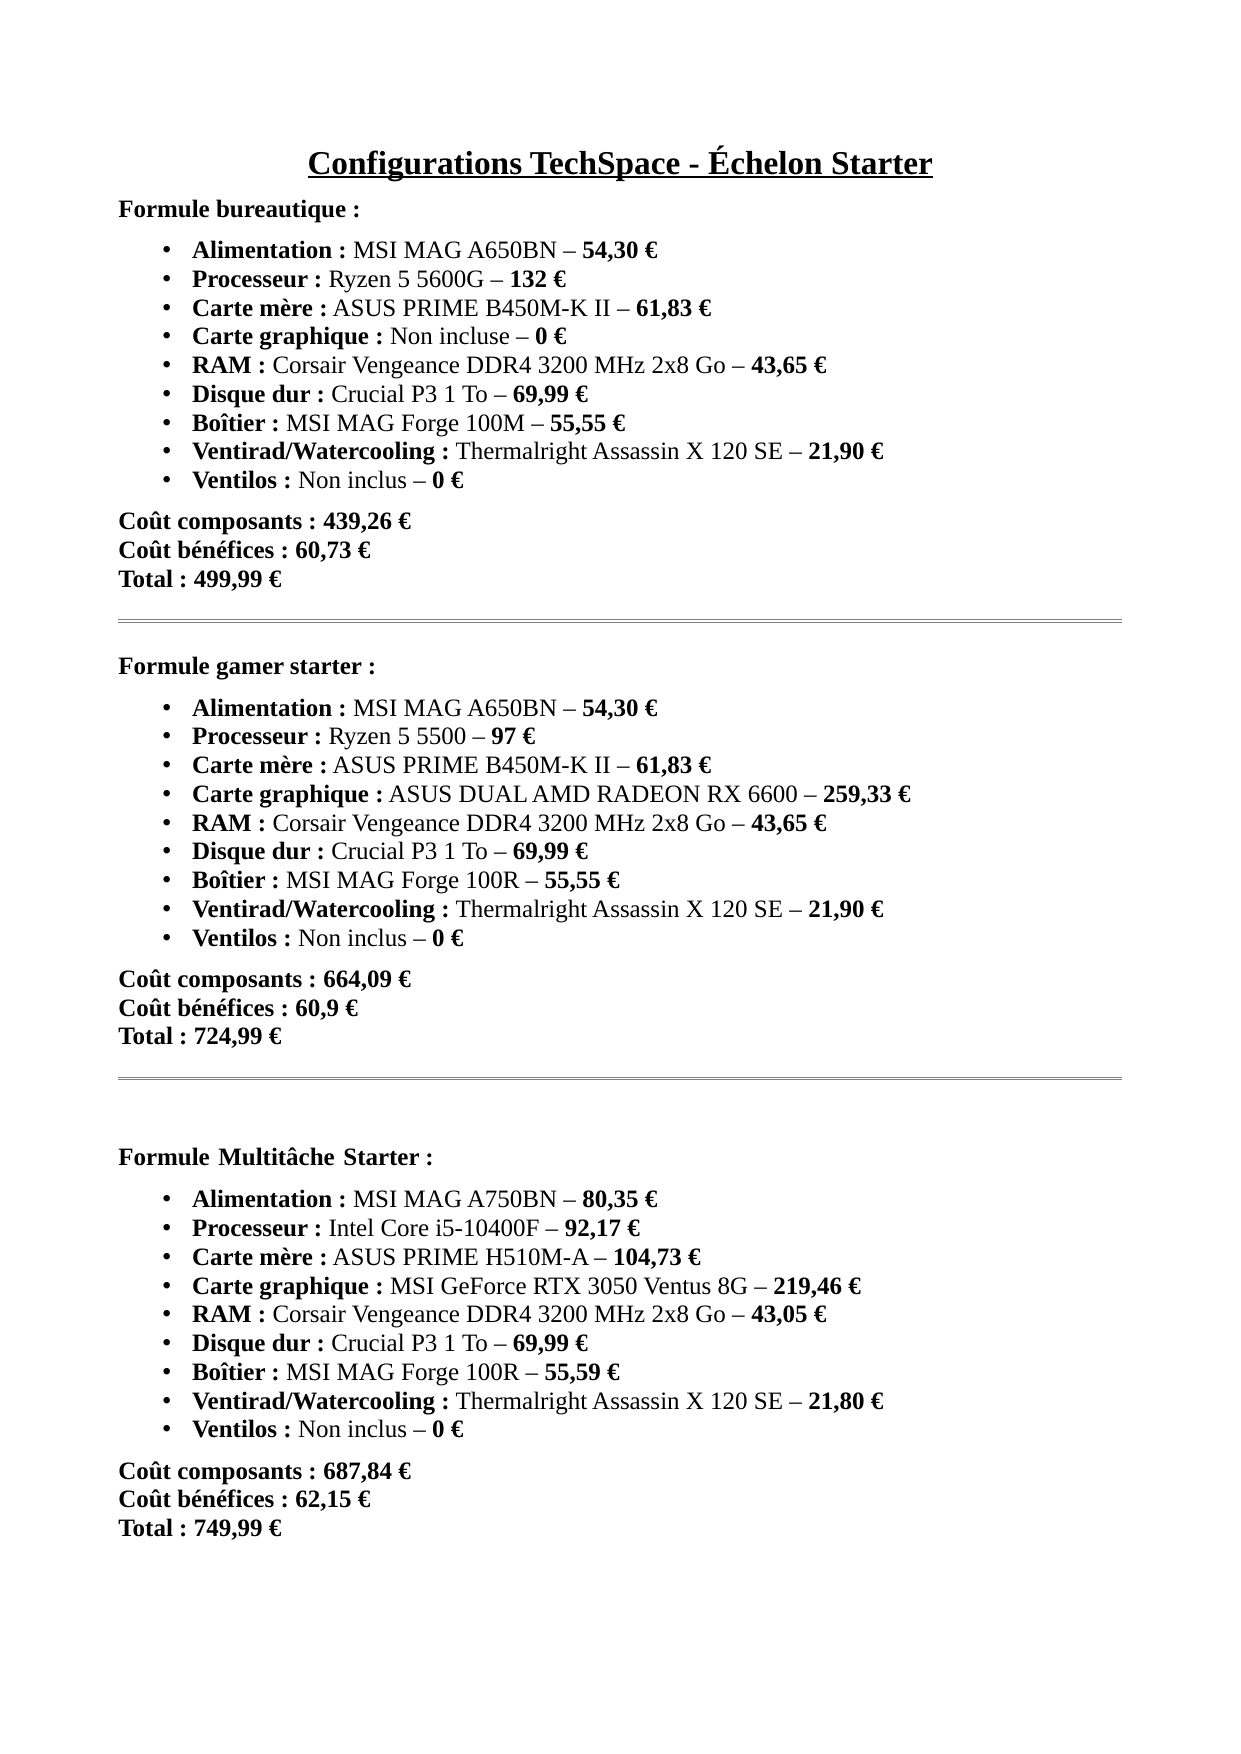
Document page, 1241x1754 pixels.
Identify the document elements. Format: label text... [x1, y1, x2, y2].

list Carte graphique : ASUS DUAL AMD RADEON RX 6600 – 259,33 € [162, 779, 1122, 808]
list Alimentation : MSI MAG A650BN – 54,30 € [162, 693, 1122, 721]
list Ventilos : Non inclus – 0 € [162, 465, 1122, 494]
list Boîtier : MSI MAG Forge 100R – 55,59 € [162, 1357, 1122, 1386]
list Ventilos : Non inclus – 0 € [162, 1414, 1122, 1443]
list Processeur : Ryzen 5 5600G – 132 € [162, 264, 1122, 293]
list Alimentation : MSI MAG A750BN – 80,35 € [162, 1184, 1122, 1213]
list Carte graphique : Non incluse – 0 € [162, 321, 1122, 350]
list Ventirad/Watercooling : Thermalright Assassin X 120 SE – 21,90 € [162, 894, 1122, 923]
list Disque dur : Crucial P3 1 To – 69,99 € [162, 379, 1122, 408]
list Alimentation : MSI MAG A650BN – 54,30 € [162, 235, 1122, 264]
list Ventilos : Non inclus – 0 € [162, 923, 1122, 951]
list Disque dur : Crucial P3 1 To – 69,99 € [162, 836, 1122, 865]
text Formule gamer starter : [118, 651, 1122, 680]
list Carte graphique : MSI GeForce RTX 3050 Ventus 8G – 219,46 € [162, 1271, 1122, 1299]
list Processeur : Ryzen 5 5500 – 97 € [162, 721, 1122, 750]
text Coût composants : 687,84 € Coût bénéfices : 62,15 € Total : 749,99 € [118, 1456, 1122, 1542]
text Coût composants : 664,09 € Coût bénéfices : 60,9 € Total : 724,99 € [118, 964, 1122, 1050]
list Carte mère : ASUS PRIME B450M-K II – 61,83 € [162, 293, 1122, 321]
list Boîtier : MSI MAG Forge 100M – 55,55 € [162, 408, 1122, 436]
list Carte mère : ASUS PRIME B450M-K II – 61,83 € [162, 750, 1122, 779]
list Ventirad/Watercooling : Thermalright Assassin X 120 SE – 21,80 € [162, 1386, 1122, 1414]
subtitle Configurations TechSpace - Échelon Starter [118, 143, 1122, 181]
subtitle Formule Multitâche Starter : [118, 1134, 1122, 1172]
text Formule bureautique : [118, 194, 1122, 223]
list RAM : Corsair Vengeance DDR4 3200 MHz 2x8 Go – 43,05 € [162, 1299, 1122, 1328]
list Disque dur : Crucial P3 1 To – 69,99 € [162, 1328, 1122, 1357]
list RAM : Corsair Vengeance DDR4 3200 MHz 2x8 Go – 43,65 € [162, 808, 1122, 836]
list Carte mère : ASUS PRIME H510M-A – 104,73 € [162, 1242, 1122, 1271]
list Ventirad/Watercooling : Thermalright Assassin X 120 SE – 21,90 € [162, 436, 1122, 465]
list Processeur : Intel Core i5-10400F – 92,17 € [162, 1213, 1122, 1242]
list RAM : Corsair Vengeance DDR4 3200 MHz 2x8 Go – 43,65 € [162, 350, 1122, 379]
text Coût composants : 439,26 € Coût bénéfices : 60,73 € Total : 499,99 € [118, 506, 1122, 593]
list Boîtier : MSI MAG Forge 100R – 55,55 € [162, 865, 1122, 894]
